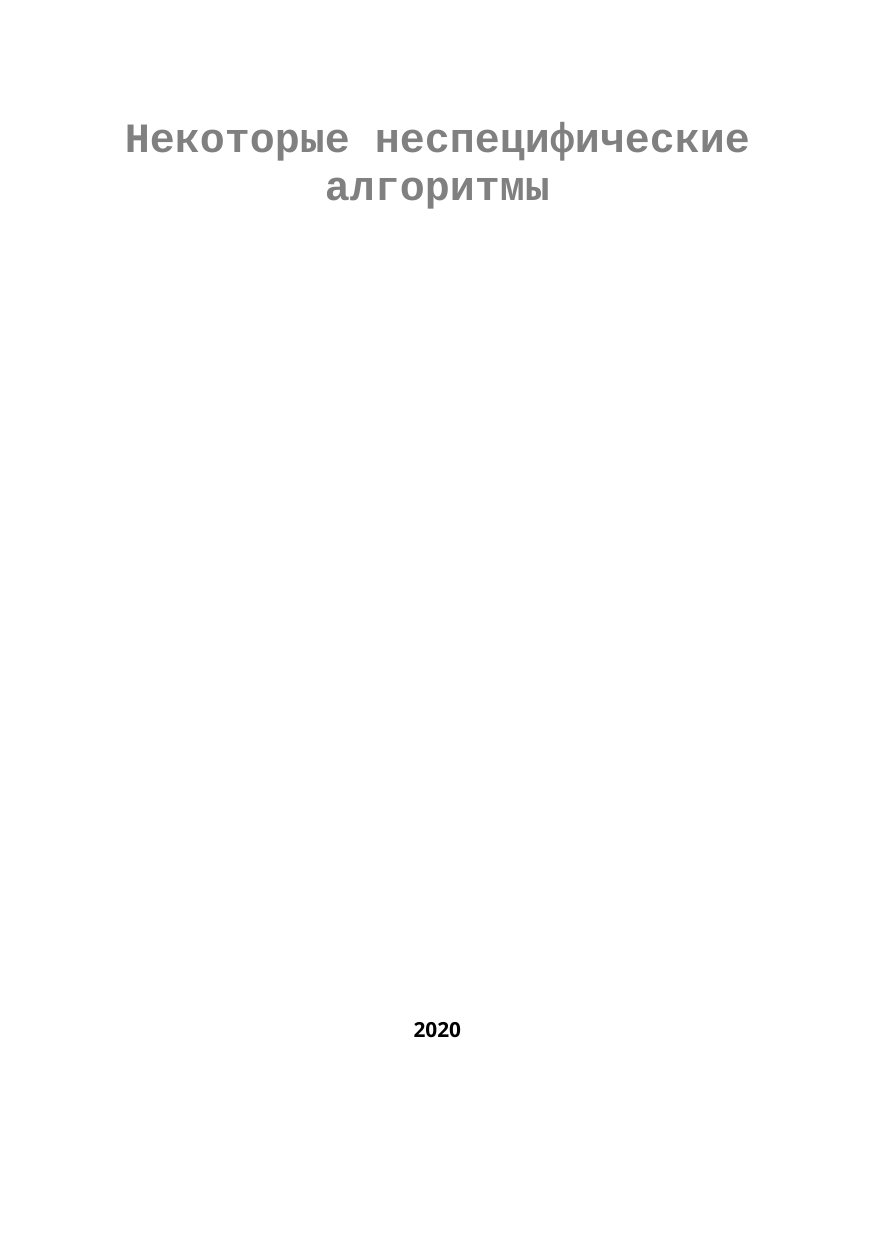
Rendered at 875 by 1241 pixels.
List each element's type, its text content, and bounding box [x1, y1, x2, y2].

text Некоторые неспецифические алгоритмы [118, 118, 756, 212]
text 2020 [118, 1015, 756, 1043]
